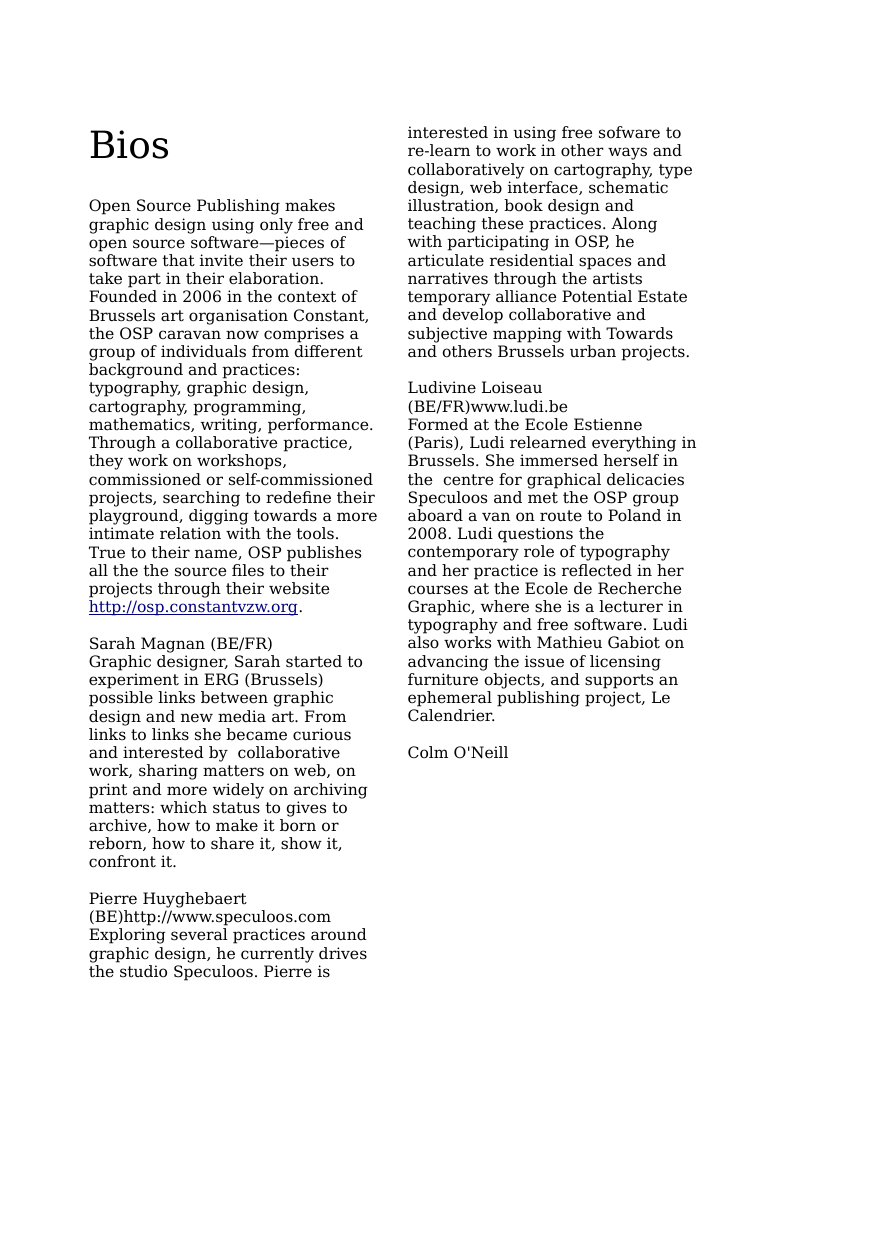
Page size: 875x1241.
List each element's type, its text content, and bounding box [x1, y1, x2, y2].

text Colm O'Neill [407, 744, 697, 762]
text Ludivine Loiseau (BE/FR)www.ludi.be [407, 379, 697, 416]
text Bios [88, 124, 378, 168]
text Sarah Magnan (BE/FR) [88, 635, 378, 653]
text Graphic designer, Sarah started to experiment in ERG (Brussels) possible links between graphic design and new media art. From links to links she became curious and interested by collaborative work, sharing matters on web, on print and more widely on archiving matters: which status to gives to archive, how to make it born or reborn, how to share it, show it, confront it. [88, 653, 378, 872]
text Formed at the Ecole Estienne (Paris), Ludi relearned everything in Brussels. She immersed herself in the centre for graphical delicacies Speculoos and met the OSP group aboard a van on route to Poland in 2008. Ludi questions the contemporary role of typography and her practice is reflected in her courses at the Ecole de Recherche Graphic, where she is a lecturer in typography and free software. Ludi also works with Mathieu Gabiot on advancing the issue of licensing furniture objects, and supports an ephemeral publishing project, Le Calendrier. [407, 416, 697, 726]
text True to their name, OSP publishes all the the source files to their projects through their website http://osp.constantvzw.org. [88, 543, 378, 616]
text interested in using free sofware to re-learn to work in other ways and collaboratively on cartography, type design, web interface, schematic illustration, book design and teaching these practices. Along with participating in OSP, he articulate residential spaces and narratives through the artists temporary alliance Potential Estate and develop collaborative and subjective mapping with Towards and others Brussels urban projects. [407, 124, 697, 361]
text Exploring several practices around graphic design, he currently drives the studio Speculoos. Pierre is [88, 926, 378, 981]
text Open Source Publishing makes graphic design using only free and open source software—pieces of software that invite their users to take part in their elaboration. Founded in 2006 in the context of Brussels art organisation Constant, the OSP caravan now comprises a group of individuals from different background and practices: typography, graphic design, cartography, programming, mathematics, writing, performance. Through a collaborative practice, they work on workshops, commissioned or self-commissioned projects, searching to redefine their playground, digging towards a more intimate relation with the tools. [88, 197, 378, 543]
text Pierre Huyghebaert (BE)http://www.speculoos.com [88, 890, 378, 926]
